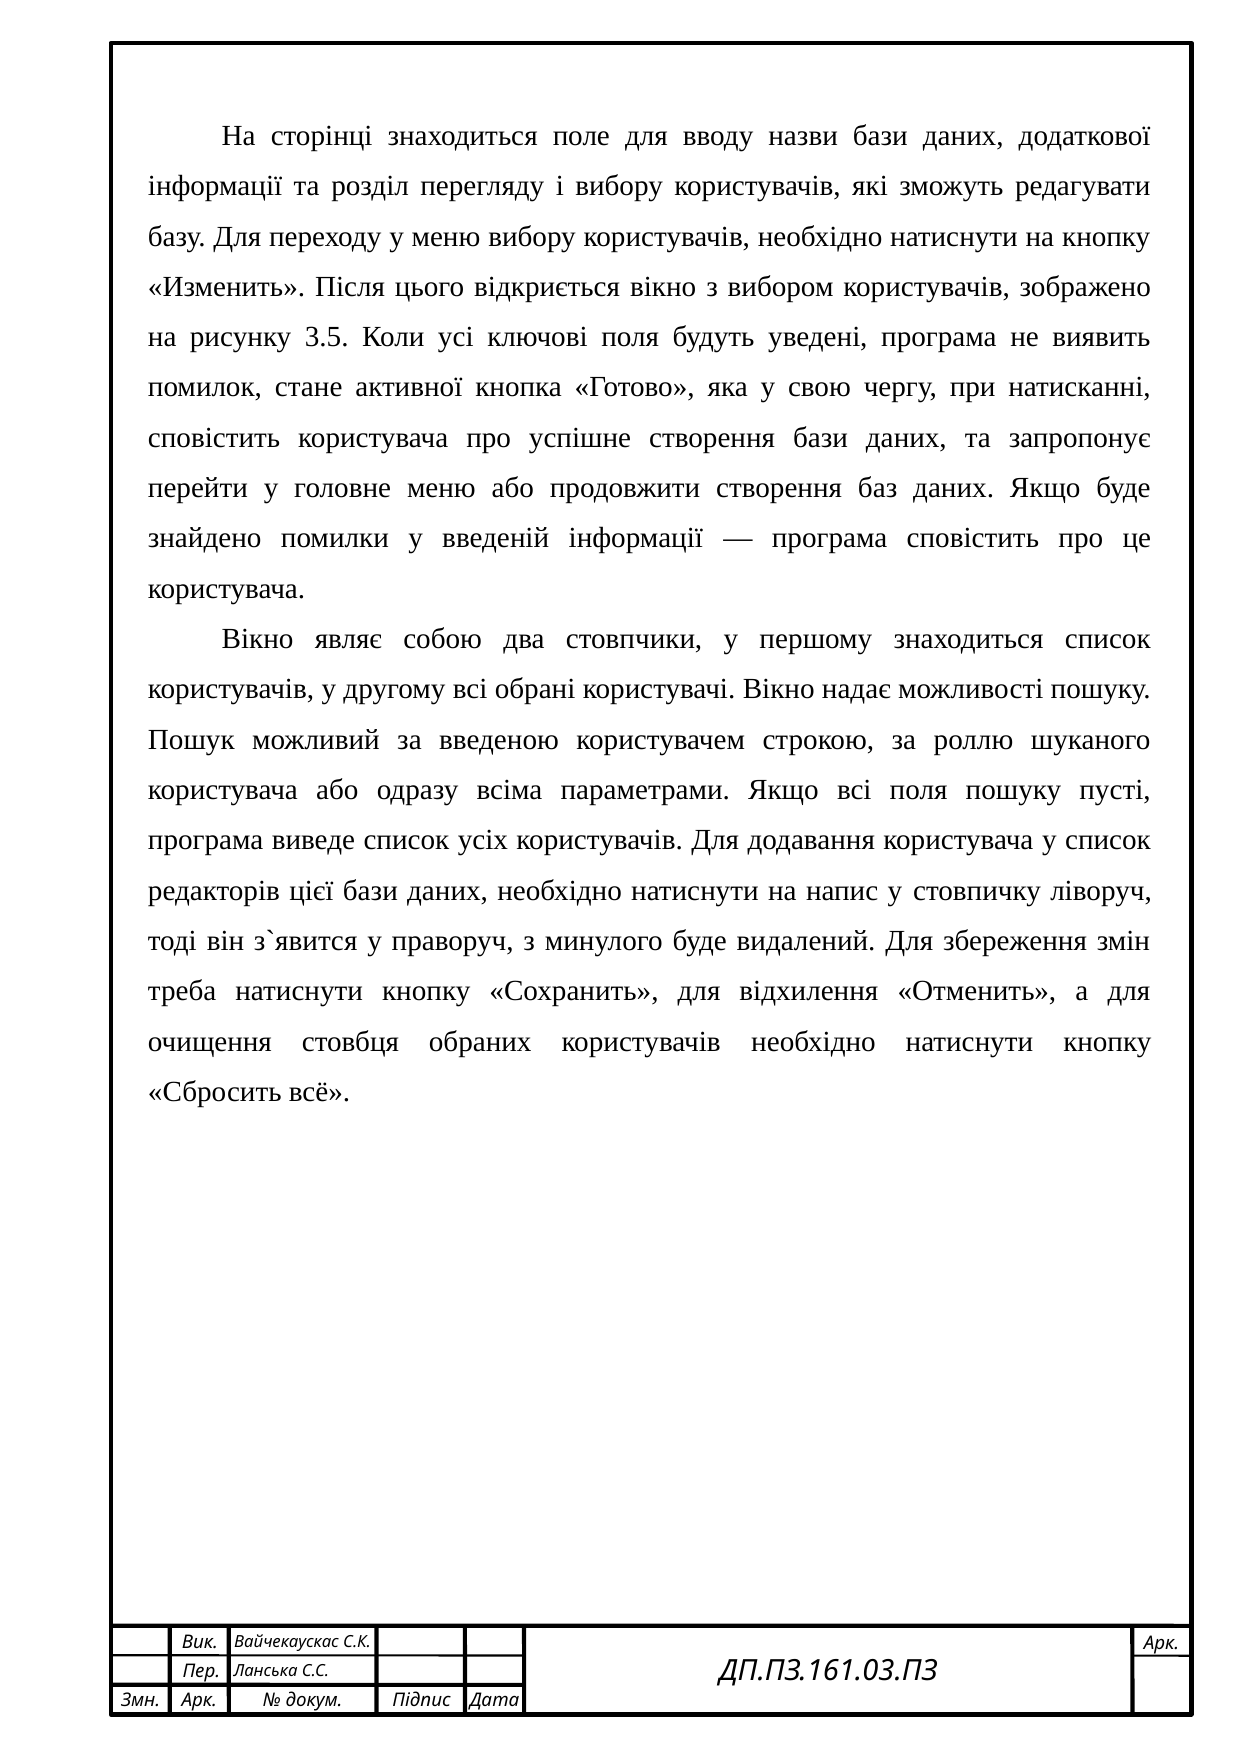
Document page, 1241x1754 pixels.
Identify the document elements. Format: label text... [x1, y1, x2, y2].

text На сторінці знаходиться поле для вводу назви бази даних, додаткової інформації та розділ перегляду і вибору користувачів, які зможуть редагувати базу. Для переходу у меню вибору користувачів, необхідно натиснути на кнопку «Изменить». Після цього відкриється вікно з вибором користувачів, зображено на рисунку 3.5. Коли усі ключові поля будуть уведені, програма не виявить помилок, стане активної кнопка «Готово», яка у свою чергу, при натисканні, сповістить користувача про успішне створення бази даних, та запропонує перейти у головне меню або продовжити створення баз даних. Якщо буде знайдено помилки у введеній інформації — програма сповістить про це користувача. [148, 118, 1152, 604]
text Вікно являє собою два стовпчики, у першому знаходиться список користувачів, у другому всі обрані користувачі. Вікно надає можливості пошуку. Пошук можливий за введеною користувачем строкою, за роллю шуканого користувача або одразу всіма параметрами. Якщо всі поля пошуку пусті, програма виведе список усіх користувачів. Для додавання користувача у список редакторів цієї бази даних, необхідно натиснути на напис у стовпичку ліворуч, тоді він з`явится у праворуч, з минулого буде видалений. Для збереження змін треба натиснути кнопку «Сохранить», для відхилення «Отменить», а для очищення стовбця обраних користувачів необхідно натиснути кнопку «Сбросить всё». [148, 621, 1152, 1107]
